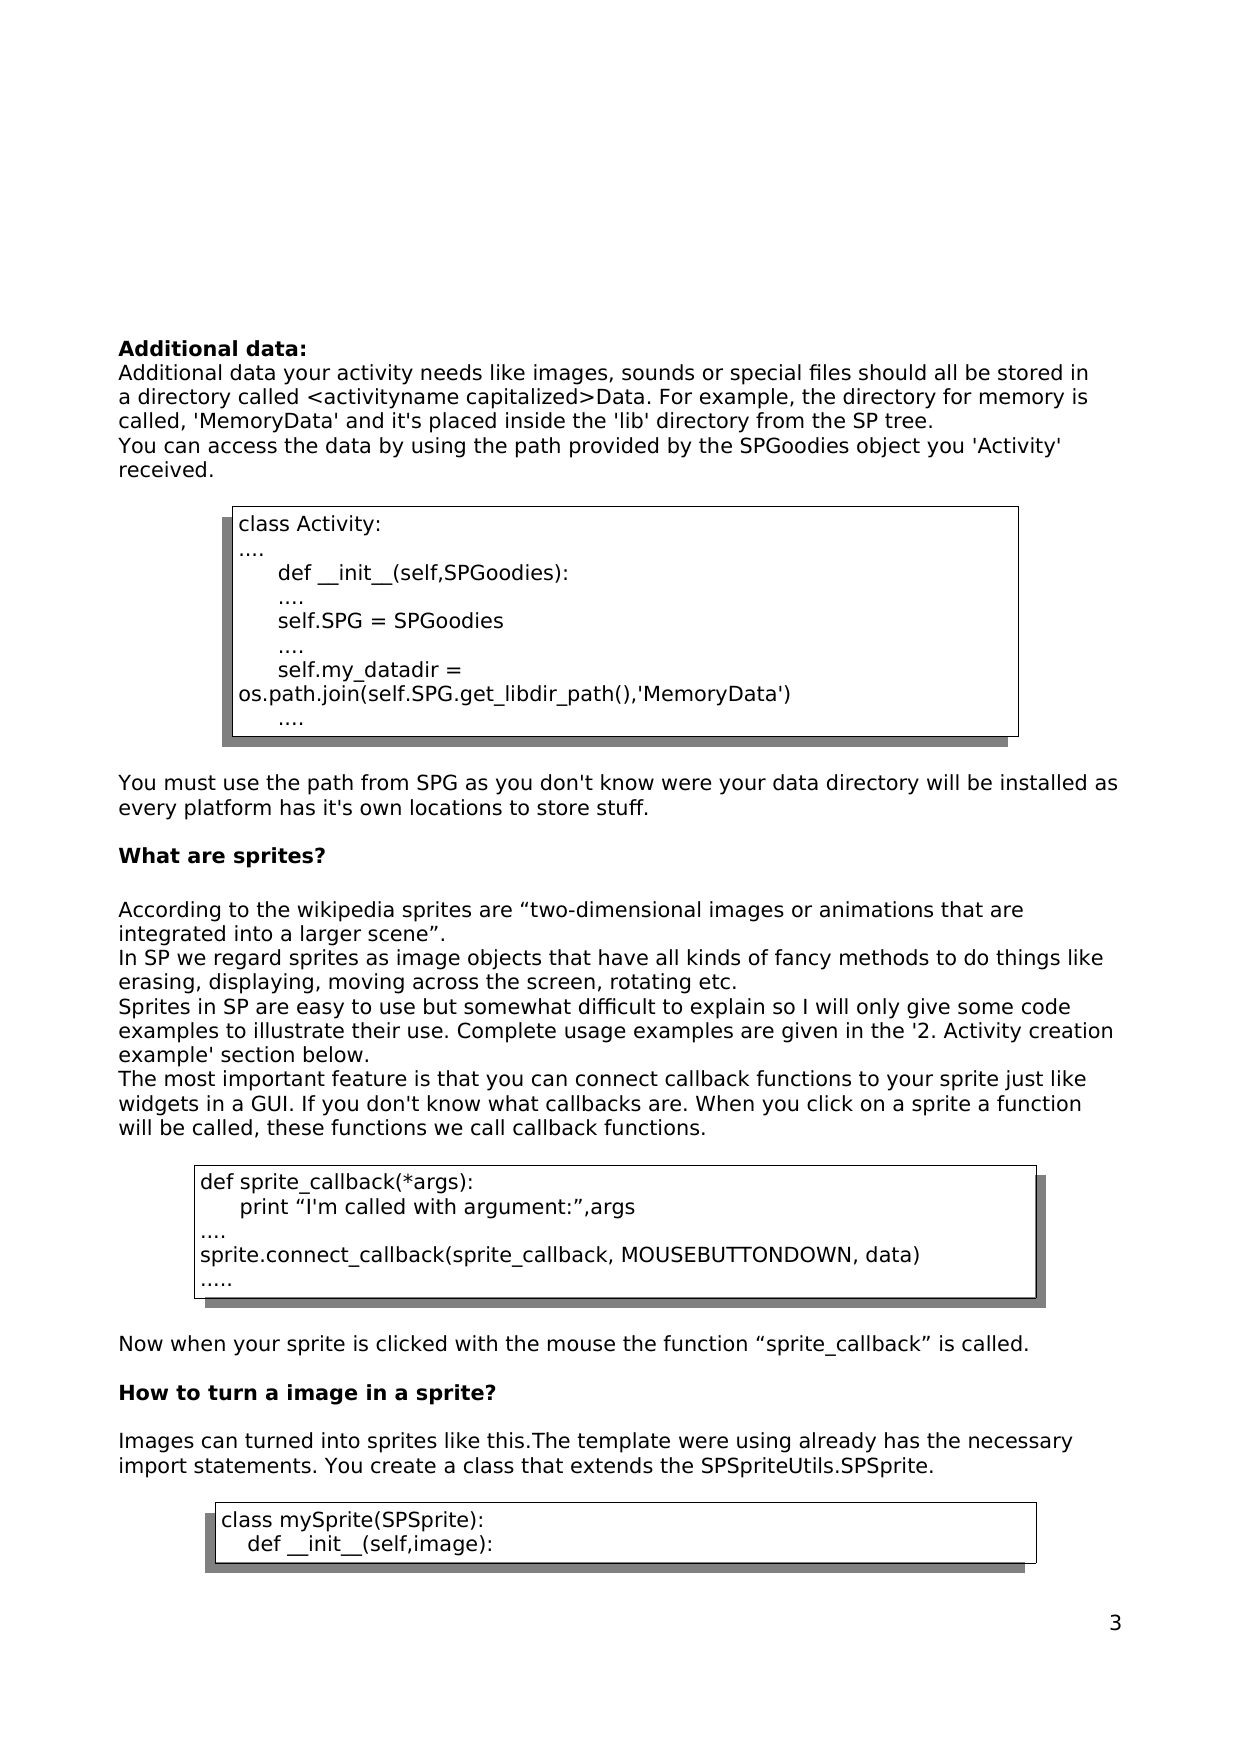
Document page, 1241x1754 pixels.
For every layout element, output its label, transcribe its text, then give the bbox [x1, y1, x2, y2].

text You can access the data by using the path provided by the SPGoodies object you 'Activity' received. [118, 434, 1122, 482]
text You must use the path from SPG as you don't know were your data directory will be installed as every platform has it's own locations to store stuff. [118, 771, 1122, 820]
text widgets in a GUI. If you don't know what callbacks are. When you click on a sprite a function [118, 1092, 1122, 1116]
text Additional data your activity needs like images, sounds or special files should all be stored in [118, 361, 1122, 385]
text Sprites in SP are easy to use but somewhat difficult to explain so I will only give some code examples to illustrate their use. Complete usage examples are given in the '2. Activity creation example' section below. [118, 995, 1122, 1067]
text Now when your sprite is clicked with the mouse the function “sprite_callback” is called. [118, 1332, 1122, 1357]
text will be called, these functions we call callback functions. [118, 1116, 1122, 1140]
text Additional data: [118, 337, 1122, 361]
text What are sprites? [118, 844, 1122, 868]
table_header class mySprite(SPSprite): def __init__(self,image): [216, 1503, 1036, 1562]
table_header class Activity: .... def __init__(self,SPGoodies): .... self.SPG = SPGoodies .... self.my_datadir = os.path.join(self.SPG.get_libdir_path(),'MemoryData') .... [233, 507, 1018, 736]
text a directory called <activityname capitalized>Data. For example, the directory for memory is called, 'MemoryData' and it's placed inside the 'lib' directory from the SP tree. [118, 385, 1122, 434]
text How to turn a image in a sprite? [118, 1381, 1122, 1405]
text According to the wikipedia sprites are “two-dimensional images or animations that are integrated into a larger scene”. [118, 898, 1122, 946]
text In SP we regard sprites as image objects that have all kinds of fancy methods to do things like erasing, displaying, moving across the screen, rotating etc. [118, 946, 1122, 995]
text Images can turned into sprites like this.The template were using already has the necessary import statements. You create a class that extends the SPSpriteUtils.SPSprite. [118, 1429, 1122, 1478]
text The most important feature is that you can connect callback functions to your sprite just like [118, 1067, 1122, 1092]
table_header def sprite_callback(*args): print “I'm called with argument:”,args .... sprite.connect_callback(sprite_callback, MOUSEBUTTONDOWN, data) ..... [195, 1166, 1036, 1297]
